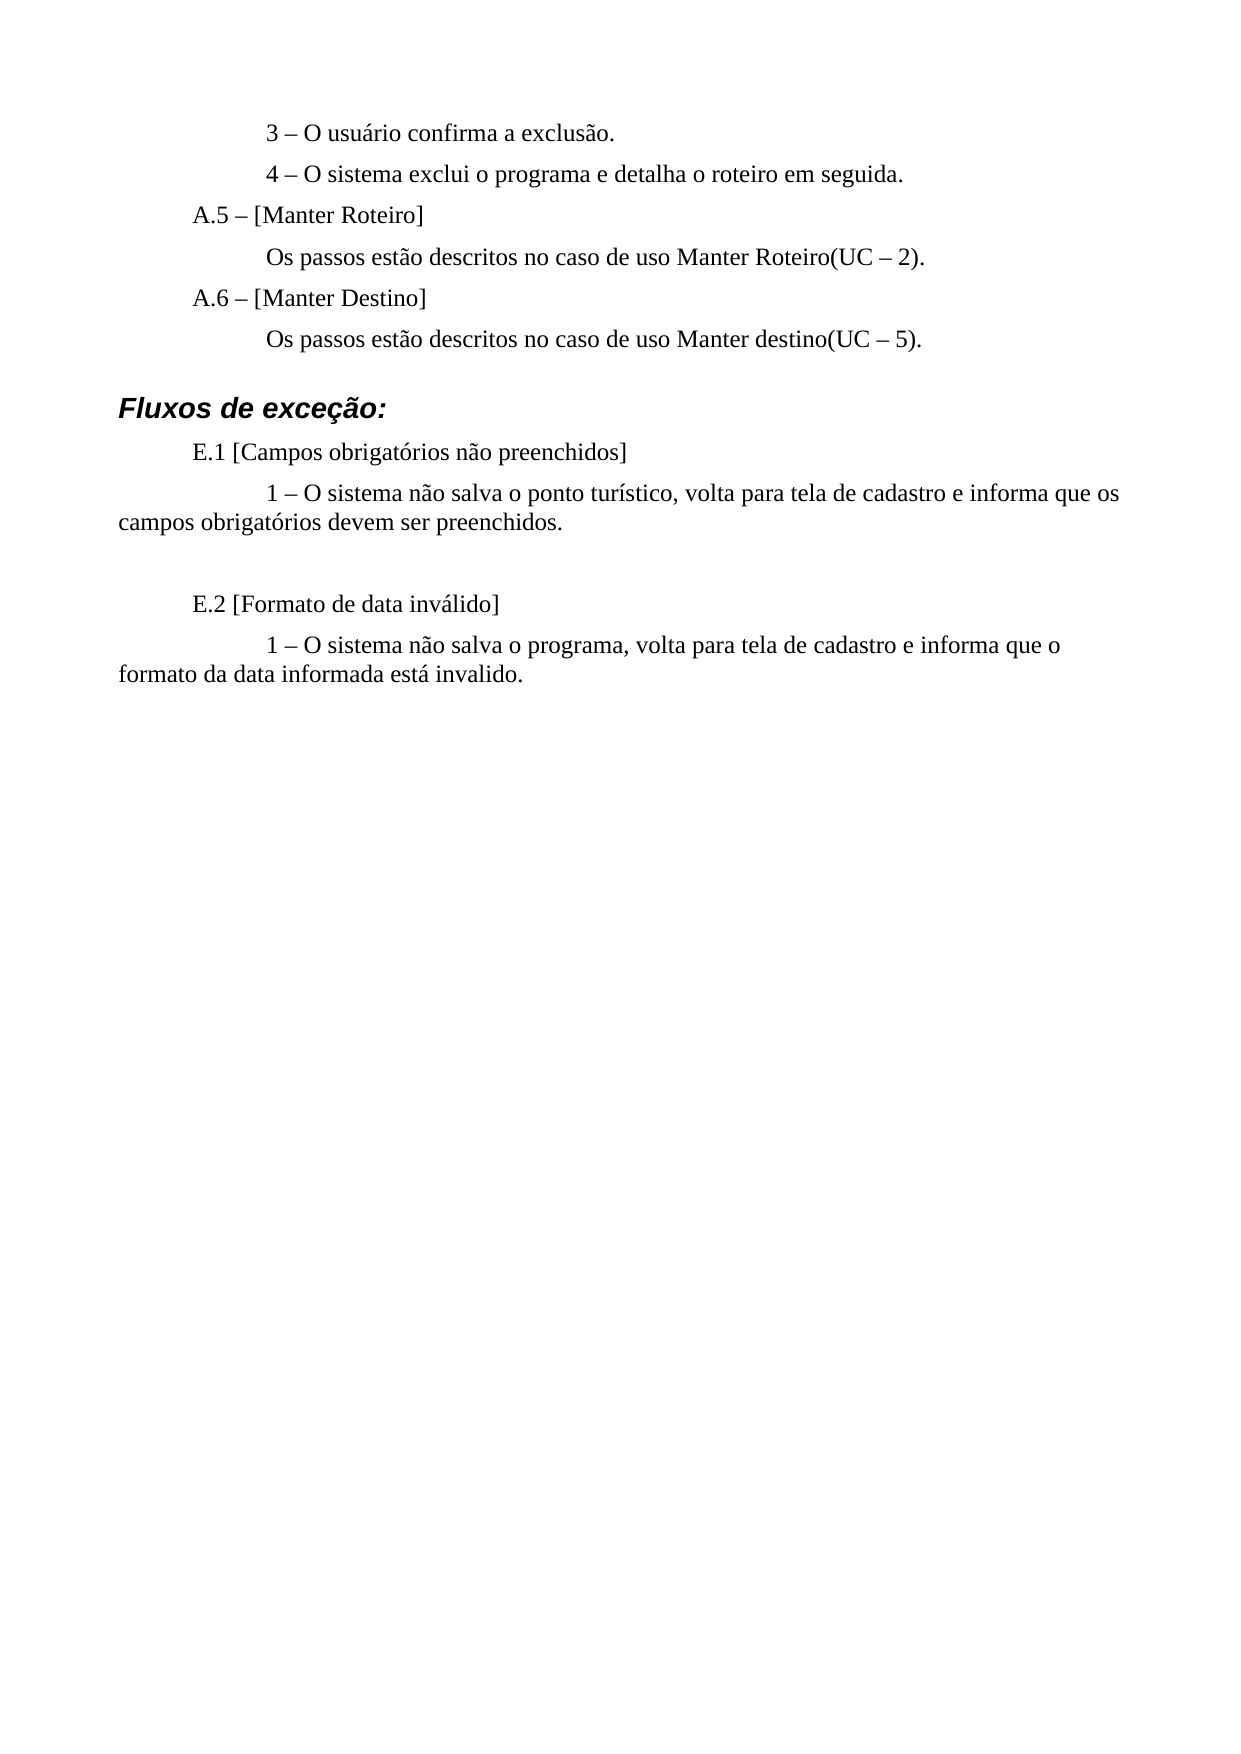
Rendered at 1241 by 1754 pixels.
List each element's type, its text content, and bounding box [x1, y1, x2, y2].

text A.5 – [Manter Roteiro] [118, 201, 1122, 229]
text 1 – O sistema não salva o programa, volta para tela de cadastro e informa que o formato da data informada está invalido. [118, 630, 1122, 688]
text A.6 – [Manter Destino] [118, 283, 1122, 312]
text Os passos estão descritos no caso de uso Manter destino(UC – 5). [118, 324, 1122, 353]
text 3 – O usuário confirma a exclusão. [118, 118, 1122, 147]
subtitle Fluxos de exceção: [118, 391, 1122, 424]
text 4 – O sistema exclui o programa e detalha o roteiro em seguida. [118, 159, 1122, 188]
text 1 – O sistema não salva o ponto turístico, volta para tela de cadastro e informa que os campos obrigatórios devem ser preenchidos. [118, 478, 1122, 535]
text E.2 [Formato de data inválido] [118, 589, 1122, 618]
text Os passos estão descritos no caso de uso Manter Roteiro(UC – 2). [118, 242, 1122, 271]
text E.1 [Campos obrigatórios não preenchidos] [118, 437, 1122, 465]
